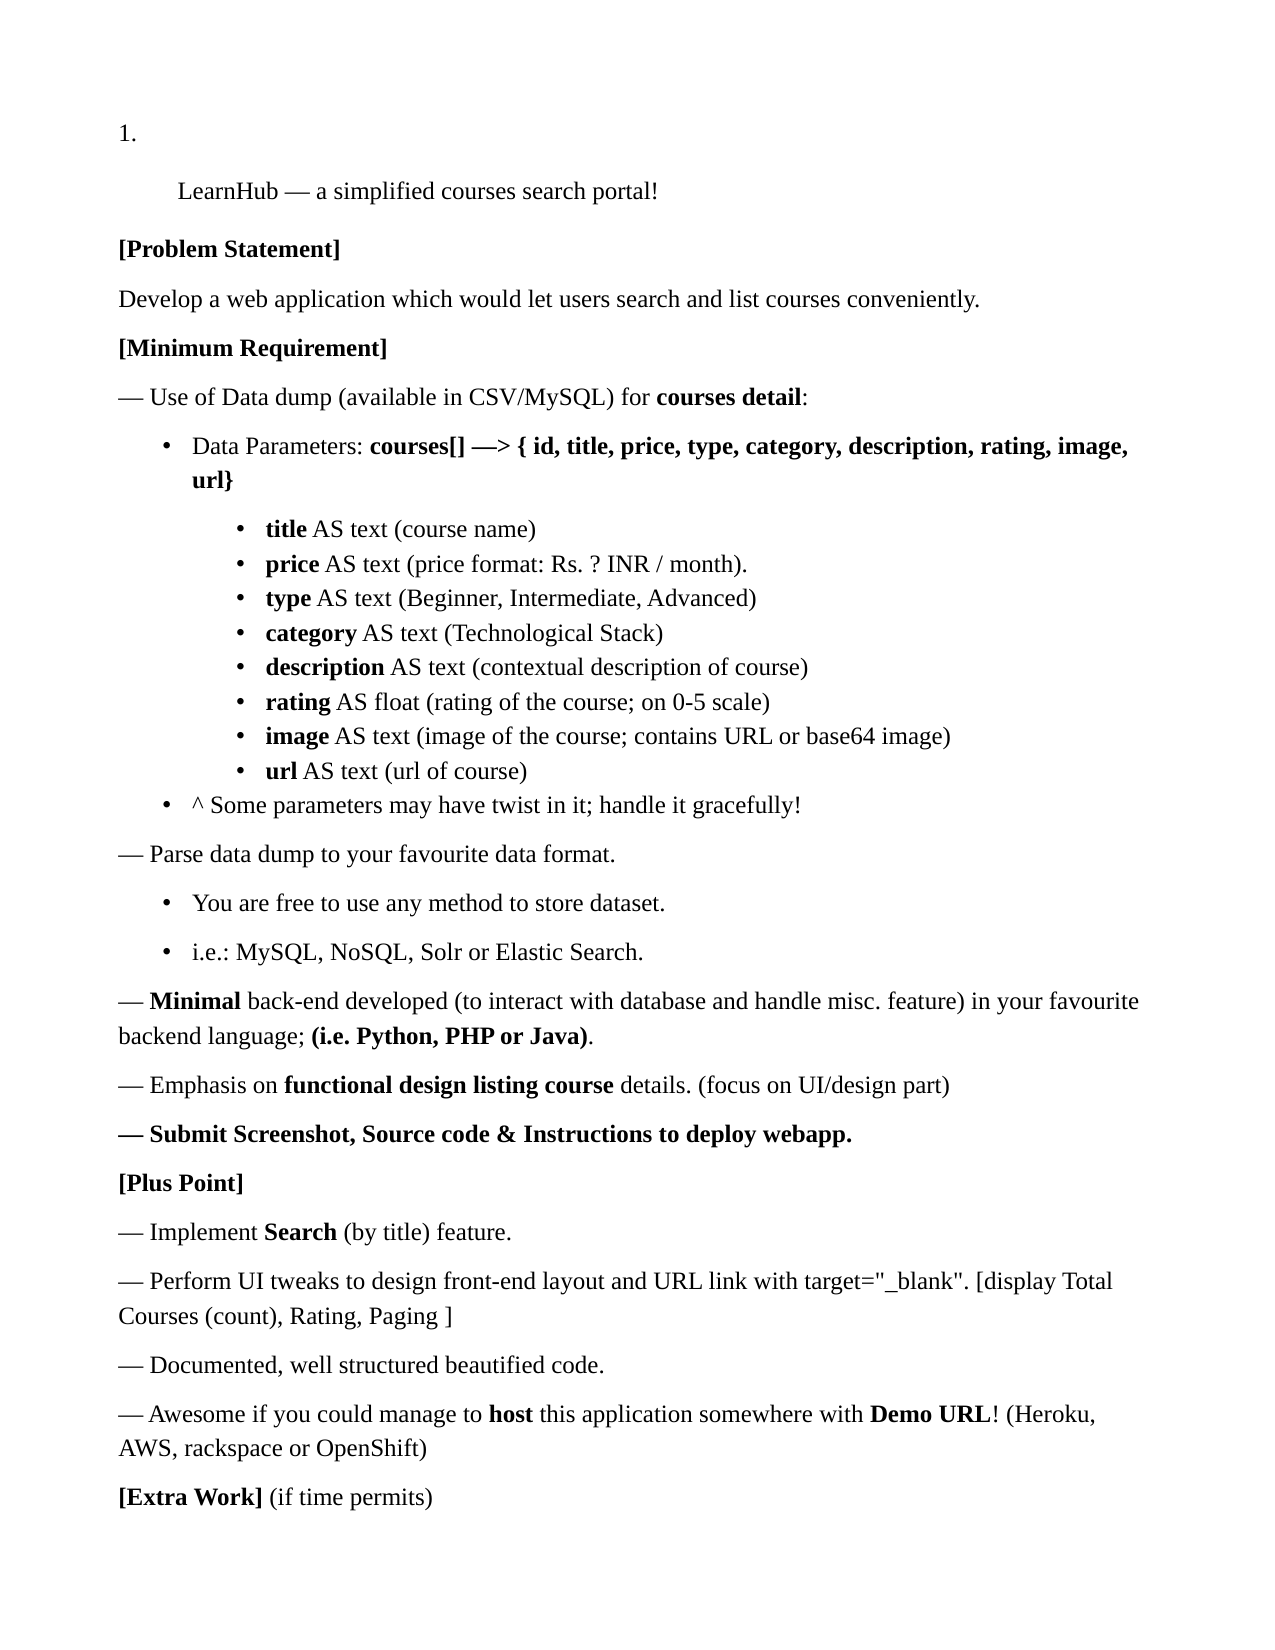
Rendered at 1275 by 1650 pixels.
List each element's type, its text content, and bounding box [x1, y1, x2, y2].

list rating AS float (rating of the course; on 0-5 scale) [236, 687, 1157, 716]
list url AS text (url of course) [236, 756, 1157, 784]
text Develop a web application which would let users search and list courses conveniently. [118, 284, 1157, 312]
list Data Parameters: courses[] —> { id, title, price, type, category, description, rating, image, url} [162, 431, 1157, 494]
list You are free to use any method to store dataset. [162, 888, 1157, 917]
text — Awesome if you could manage to host this application somewhere with Demo URL! (Heroku, AWS, rackspace or OpenShift) [118, 1399, 1157, 1462]
text [Extra Work] (if time permits) [118, 1482, 1157, 1511]
text 1. [118, 118, 1157, 147]
text — Implement Search (by title) feature. [118, 1217, 1157, 1246]
text — Documented, well structured beautified code. [118, 1350, 1157, 1378]
list image AS text (image of the course; contains URL or base64 image) [236, 721, 1157, 750]
text [Problem Statement] [118, 234, 1157, 263]
list category AS text (Technological Stack) [236, 618, 1157, 647]
list description AS text (contextual description of course) [236, 652, 1157, 681]
text — Perform UI tweaks to design front-end layout and URL link with target="_blank". [display Total Courses (count), Rating, Paging ] [118, 1266, 1157, 1329]
text [Minimum Requirement] [118, 333, 1157, 361]
text — Emphasis on functional design listing course details. (focus on UI/design part) [118, 1070, 1157, 1099]
text — Submit Screenshot, Source code & Instructions to deploy webapp. [118, 1119, 1157, 1148]
text [Plus Point] [118, 1168, 1157, 1197]
text LearnHub — a simplified courses search portal! [177, 176, 1098, 205]
text — Parse data dump to your favourite data format. [118, 839, 1157, 868]
list price AS text (price format: Rs. ? INR / month). [236, 549, 1157, 578]
text — Minimal back-end developed (to interact with database and handle misc. feature) in your favourite backend language; (i.e. Python, PHP or Java). [118, 986, 1157, 1050]
list title AS text (course name) [236, 514, 1157, 543]
list type AS text (Beginner, Intermediate, Advanced) [236, 583, 1157, 612]
text — Use of Data dump (available in CSV/MySQL) for courses detail: [118, 382, 1157, 411]
list ^ Some parameters may have twist in it; handle it gracefully! [162, 790, 1157, 819]
list i.e.: MySQL, NoSQL, Solr or Elastic Search. [162, 937, 1157, 966]
